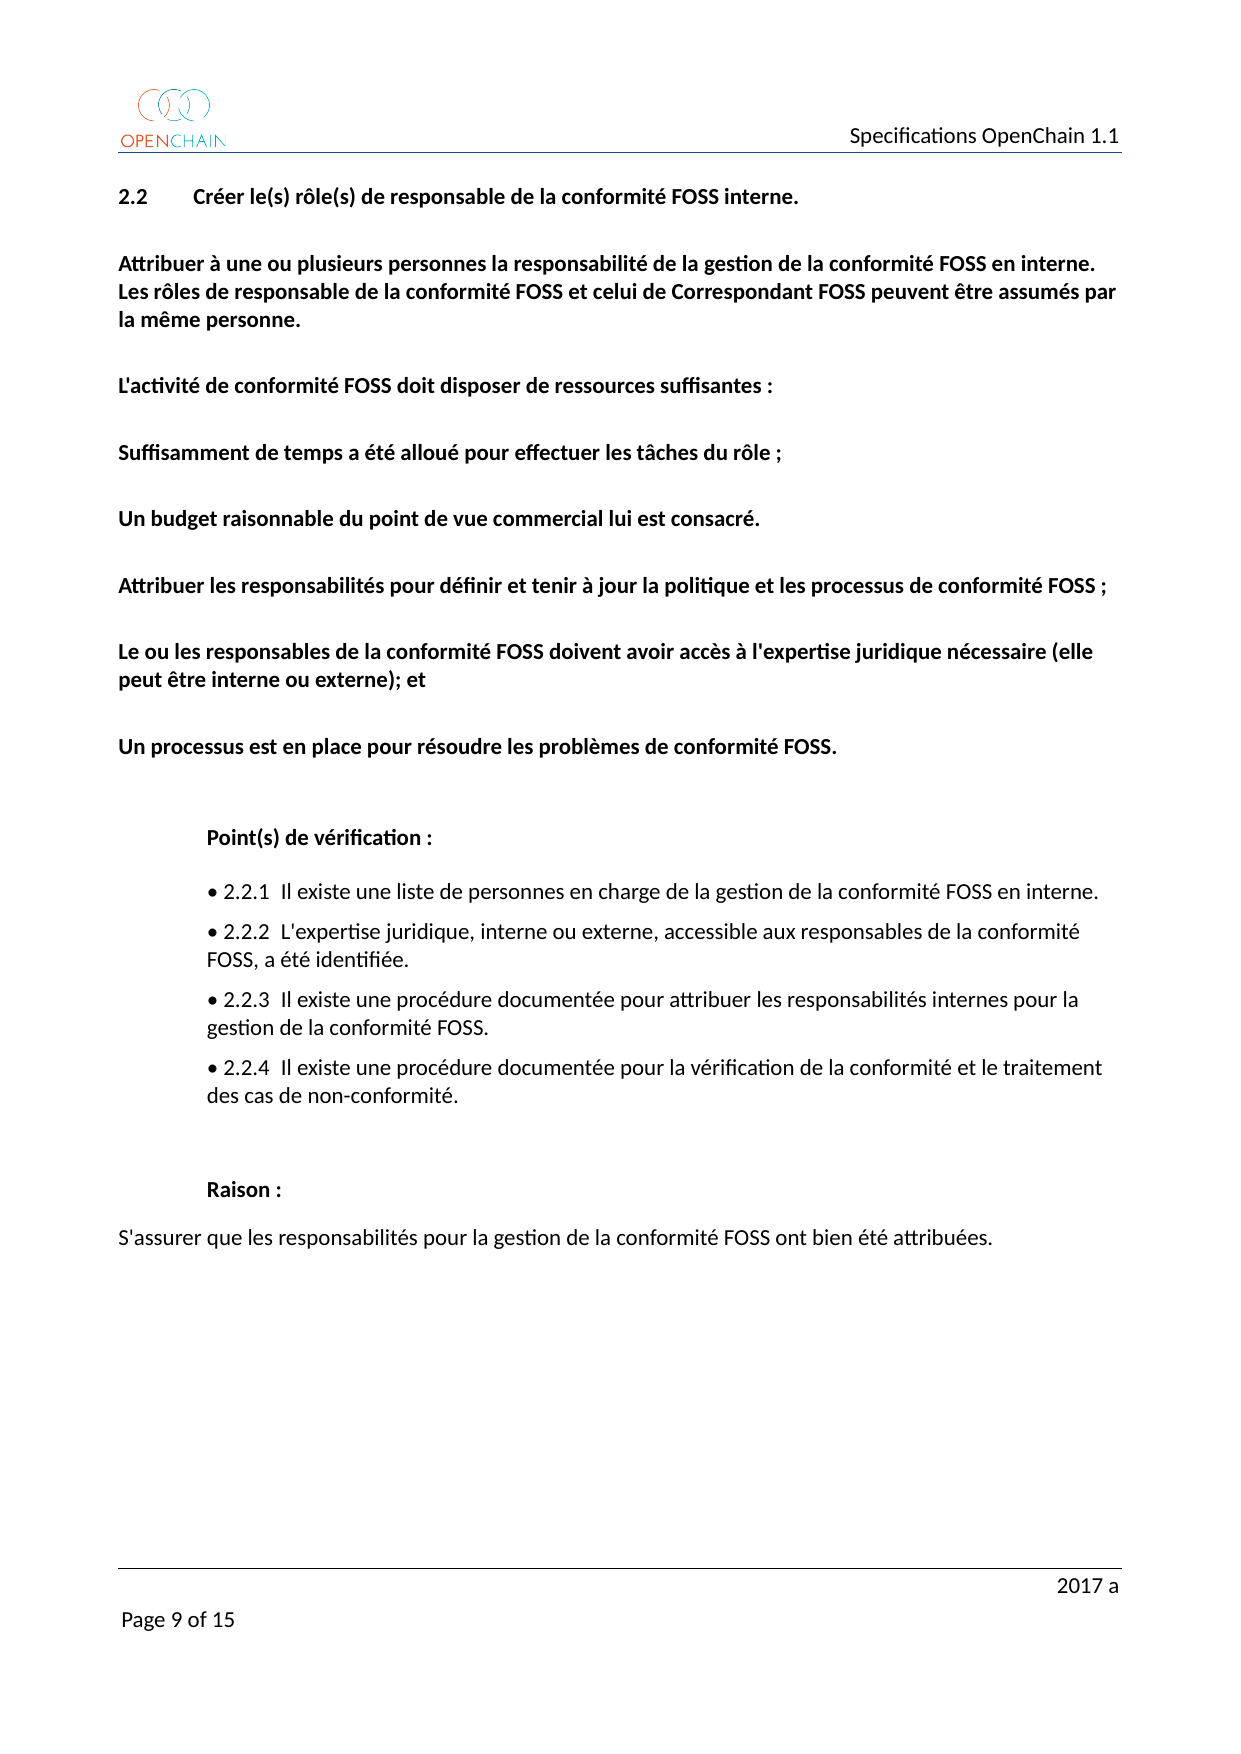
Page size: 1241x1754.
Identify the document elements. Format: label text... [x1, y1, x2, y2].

text S'assurer que les responsabilités pour la gestion de la conformité FOSS ont bien été attribuées. [118, 1223, 1122, 1251]
subtitle Attribuer les responsabilités pour définir et tenir à jour la politique et les processus de conformité FOSS ; [118, 571, 1122, 599]
subtitle Il existe une procédure documentée pour la vérification de la conformité et le traitement des cas de non-conformité. [207, 1053, 1122, 1109]
picture [121, 89, 226, 148]
subtitle Un budget raisonnable du point de vue commercial lui est consacré. [118, 504, 1122, 532]
subtitle Le ou les responsables de la conformité FOSS doivent avoir accès à l'expertise juridique nécessaire (elle peut être interne ou externe); et [118, 637, 1122, 693]
subtitle Un processus est en place pour résoudre les problèmes de conformité FOSS. [118, 732, 1122, 760]
subtitle Attribuer à une ou plusieurs personnes la responsabilité de la gestion de la conformité FOSS en interne. Les rôles de responsable de la conformité FOSS et celui de Correspondant FOSS peuvent être assumés par la même personne. [118, 249, 1122, 333]
subtitle Suffisamment de temps a été alloué pour effectuer les tâches du rôle ; [118, 438, 1122, 466]
title Point(s) de vérification : [207, 823, 1122, 851]
subtitle Il existe une procédure documentée pour attribuer les responsabilités internes pour la gestion de la conformité FOSS. [207, 985, 1122, 1041]
subtitle Créer le(s) rôle(s) de responsable de la conformité FOSS interne. [118, 182, 1122, 211]
subtitle L'expertise juridique, interne ou externe, accessible aux responsables de la conformité FOSS, a été identifiée. [207, 917, 1122, 973]
title Raison : [207, 1175, 1122, 1203]
subtitle L'activité de conformité FOSS doit disposer de ressources suffisantes : [118, 371, 1122, 399]
subtitle Il existe une liste de personnes en charge de la gestion de la conformité FOSS en interne. [207, 877, 1122, 906]
